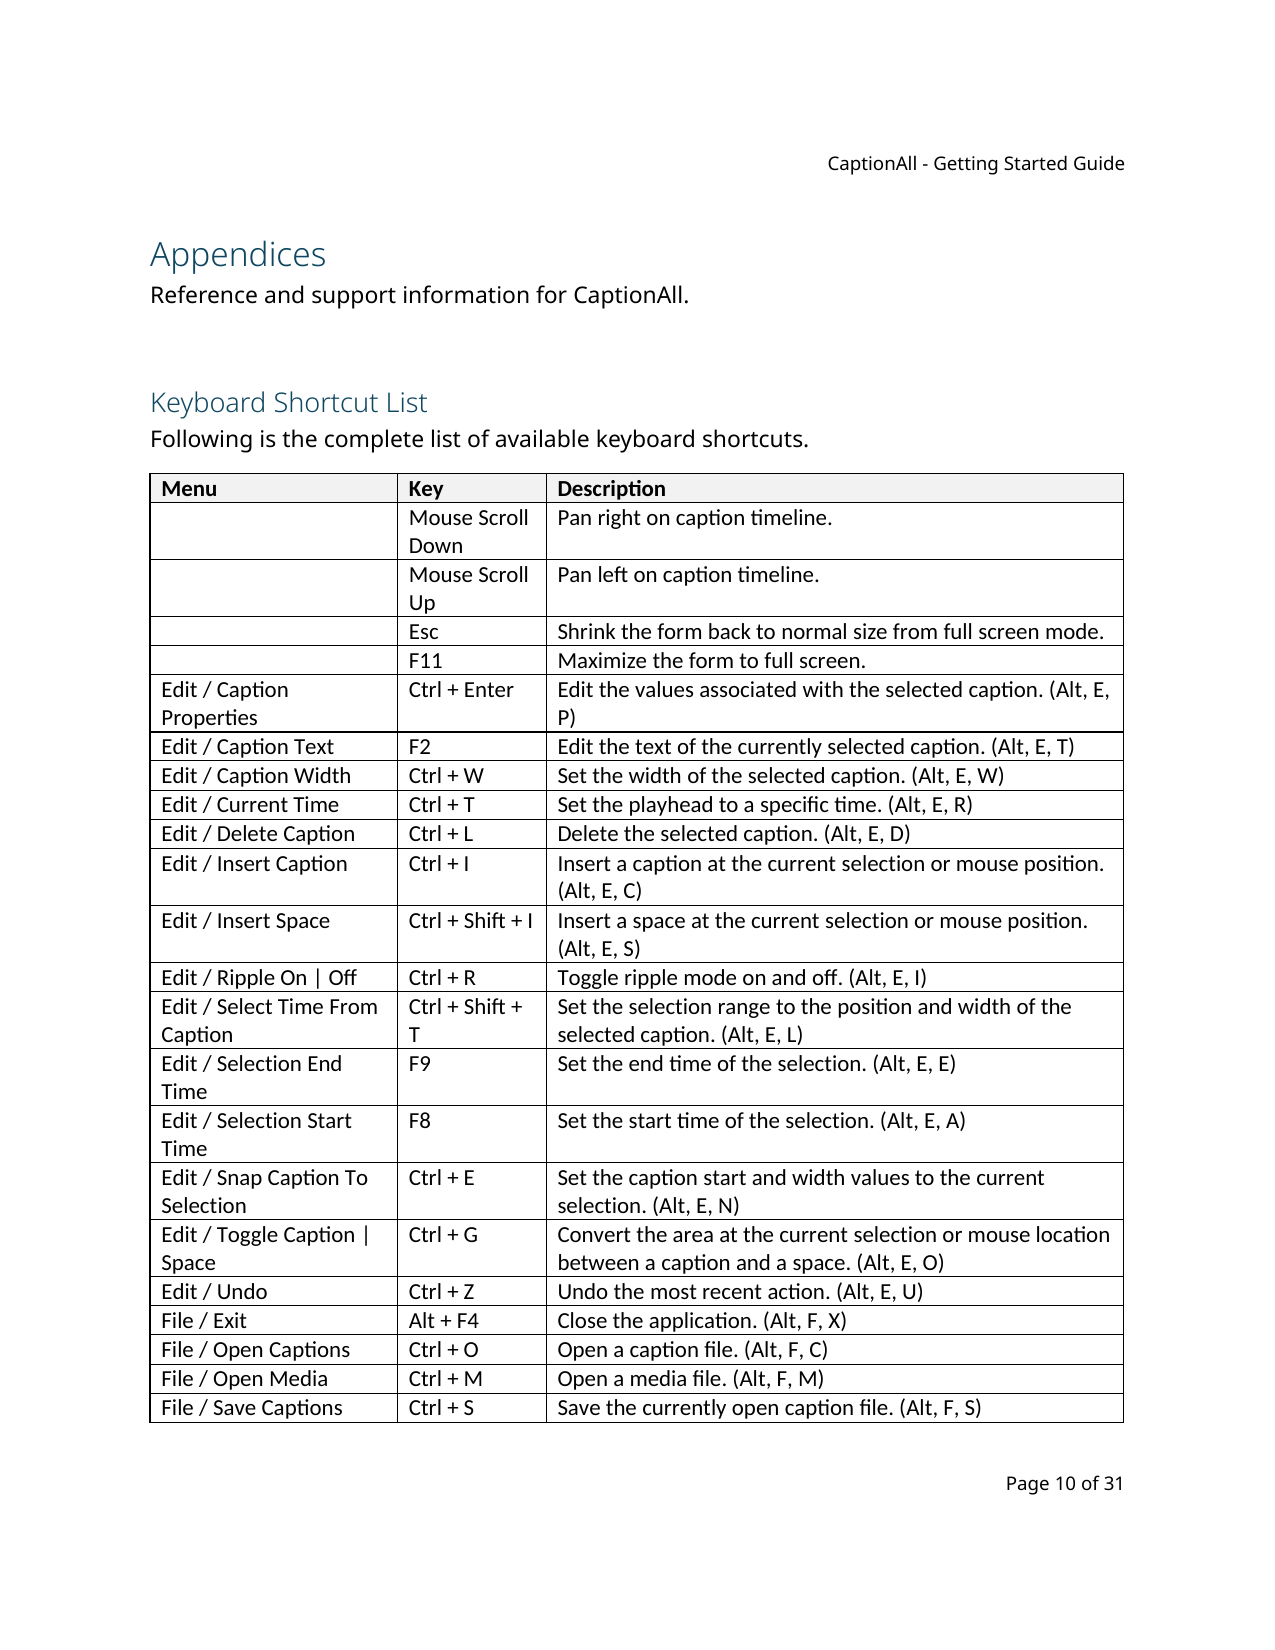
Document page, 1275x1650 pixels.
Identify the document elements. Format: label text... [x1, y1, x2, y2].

table_cell [151, 617, 397, 645]
text Reference and support information for CaptionAll. [150, 279, 1125, 310]
table_cell Ctrl + L [398, 820, 546, 848]
table_cell Ctrl + O [398, 1335, 546, 1363]
table_cell Set the start time of the selection. (Alt, E, A) [547, 1106, 1123, 1162]
table_cell Ctrl + I [398, 849, 546, 905]
table_cell File / Save Captions [151, 1394, 397, 1422]
table_cell Edit / Insert Caption [151, 849, 397, 905]
table_cell Edit / Ripple On | Off [151, 963, 397, 991]
table_cell Open a media file. (Alt, F, M) [547, 1365, 1123, 1392]
table_cell Ctrl + G [398, 1220, 546, 1276]
table_cell [151, 646, 397, 674]
table_cell Ctrl + S [398, 1394, 546, 1422]
table_cell Set the playhead to a specific time. (Alt, E, R) [547, 791, 1123, 818]
table_cell File / Open Media [151, 1365, 397, 1392]
table_cell Edit / Caption Width [151, 761, 397, 789]
table_cell Maximize the form to full screen. [547, 646, 1123, 674]
table_header Menu [151, 474, 397, 502]
table_cell Pan left on caption timeline. [547, 560, 1123, 616]
table_cell Ctrl + W [398, 761, 546, 789]
table_cell Set the selection range to the position and width of the selected caption. (Alt, E, L) [547, 992, 1123, 1048]
table_cell Edit / Current Time [151, 791, 397, 818]
table_cell Edit / Caption Text [151, 733, 397, 760]
table_cell Ctrl + R [398, 963, 546, 991]
table_cell Insert a space at the current selection or mouse position. (Alt, E, S) [547, 906, 1123, 962]
table_cell Ctrl + Enter [398, 675, 546, 731]
table_cell Convert the area at the current selection or mouse location between a caption and a space. (Alt, E, O) [547, 1220, 1123, 1276]
table_header Description [547, 474, 1123, 502]
table_cell Edit / Undo [151, 1277, 397, 1305]
table_cell Edit / Caption Properties [151, 675, 397, 731]
table_cell File / Open Captions [151, 1335, 397, 1363]
table_cell Ctrl + T [398, 791, 546, 818]
table_cell Edit the text of the currently selected caption. (Alt, E, T) [547, 733, 1123, 760]
table_cell Shrink the form back to normal size from full screen mode. [547, 617, 1123, 645]
table_cell Edit / Select Time From Caption [151, 992, 397, 1048]
table_cell [151, 560, 397, 616]
table_cell Esc [398, 617, 546, 645]
table_cell Ctrl + Shift + I [398, 906, 546, 962]
table_cell Mouse Scroll Up [398, 560, 546, 616]
table_cell Edit / Insert Space [151, 906, 397, 962]
table_cell Edit / Delete Caption [151, 820, 397, 848]
table_cell Set the end time of the selection. (Alt, E, E) [547, 1049, 1123, 1105]
table_cell File / Exit [151, 1306, 397, 1334]
table_cell Set the caption start and width values to the current selection. (Alt, E, N) [547, 1163, 1123, 1219]
table_cell Save the currently open caption file. (Alt, F, S) [547, 1394, 1123, 1422]
table_cell Open a caption file. (Alt, F, C) [547, 1335, 1123, 1363]
table_cell F11 [398, 646, 546, 674]
table_cell Edit / Snap Caption To Selection [151, 1163, 397, 1219]
table_cell Close the application. (Alt, F, X) [547, 1306, 1123, 1334]
table_cell F9 [398, 1049, 546, 1105]
table_cell Undo the most recent action. (Alt, E, U) [547, 1277, 1123, 1305]
table_cell [151, 503, 397, 559]
table_cell Set the width of the selected caption. (Alt, E, W) [547, 761, 1123, 789]
table_cell Edit the values associated with the selected caption. (Alt, E, P) [547, 675, 1123, 731]
table_cell Edit / Toggle Caption | Space [151, 1220, 397, 1276]
subtitle Keyboard Shortcut List [150, 383, 1125, 420]
table_cell F2 [398, 733, 546, 760]
table_cell Edit / Selection Start Time [151, 1106, 397, 1162]
table_header Key [398, 474, 546, 502]
table_cell Mouse Scroll Down [398, 503, 546, 559]
table_cell Delete the selected caption. (Alt, E, D) [547, 820, 1123, 848]
table_cell Alt + F4 [398, 1306, 546, 1334]
table_cell F8 [398, 1106, 546, 1162]
table_cell Pan right on caption timeline. [547, 503, 1123, 559]
table_cell Toggle ripple mode on and off. (Alt, E, I) [547, 963, 1123, 991]
table_cell Insert a caption at the current selection or mouse position. (Alt, E, C) [547, 849, 1123, 905]
text Following is the complete list of available keyboard shortcuts. [150, 423, 1125, 454]
subtitle Appendices [150, 231, 1125, 276]
table_cell Edit / Selection End Time [151, 1049, 397, 1105]
table_cell Ctrl + M [398, 1365, 546, 1392]
table_cell Ctrl + Z [398, 1277, 546, 1305]
table_cell Ctrl + E [398, 1163, 546, 1219]
table_cell Ctrl + Shift + T [398, 992, 546, 1048]
